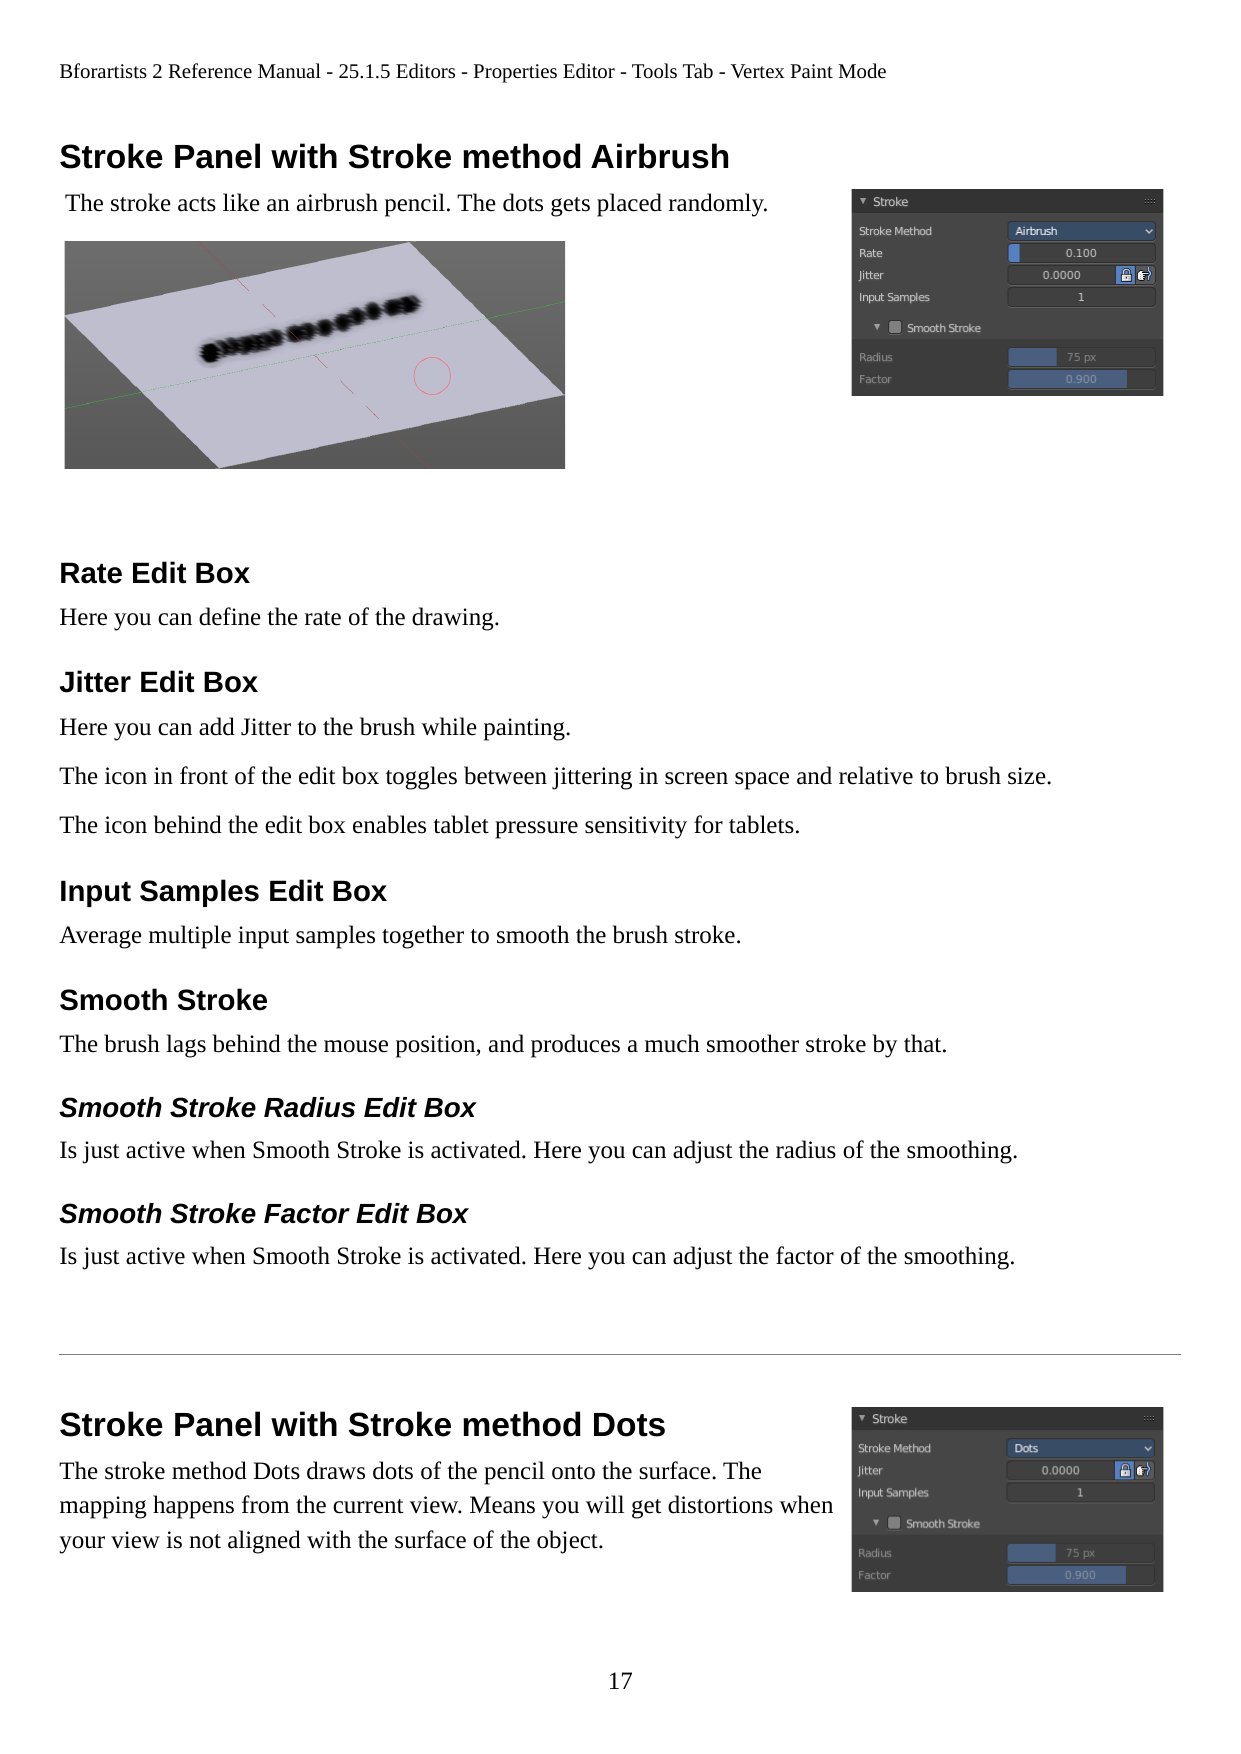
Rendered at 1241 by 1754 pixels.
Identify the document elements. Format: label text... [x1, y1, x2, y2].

subtitle Smooth Stroke Radius Edit Box [59, 1091, 1181, 1123]
picture [851, 189, 1164, 396]
text Here you can add Jitter to the brush while painting. [59, 712, 1181, 740]
subtitle Smooth Stroke Factor Edit Box [59, 1197, 1181, 1229]
text Average multiple input samples together to smooth the brush stroke. [59, 920, 1181, 948]
subtitle Jitter Edit Box [59, 665, 1181, 699]
text Here you can define the rate of the drawing. [59, 602, 1181, 631]
text The brush lags behind the mouse position, and produces a much smoother stroke by that. [59, 1029, 1181, 1058]
text The icon behind the edit box enables tablet pressure sensitivity for tablets. [59, 810, 1181, 838]
subtitle Stroke Panel with Stroke method Dots [59, 1404, 1181, 1443]
subtitle Smooth Stroke [59, 983, 1181, 1017]
subtitle Stroke Panel with Stroke method Airbrush [59, 137, 1181, 175]
text Is just active when Smooth Stroke is activated. Here you can adjust the factor of the smoothing. [59, 1241, 1181, 1270]
text The stroke method Dots draws dots of the pencil onto the surface. The mapping happens from the current view. Means you will get distortions when your view is not aligned with the surface of the object. [59, 1456, 851, 1553]
text The icon in front of the edit box toggles between jittering in screen space and relative to brush size. [59, 761, 1181, 789]
picture [851, 1407, 1164, 1592]
subtitle Rate Edit Box [59, 556, 1181, 589]
text Is just active when Smooth Stroke is activated. Here you can adjust the radius of the smoothing. [59, 1136, 1181, 1164]
text The stroke acts like an airbrush pencil. The dots gets placed randomly. [59, 188, 1181, 217]
picture [64, 241, 566, 469]
subtitle Input Samples Edit Box [59, 873, 1181, 907]
